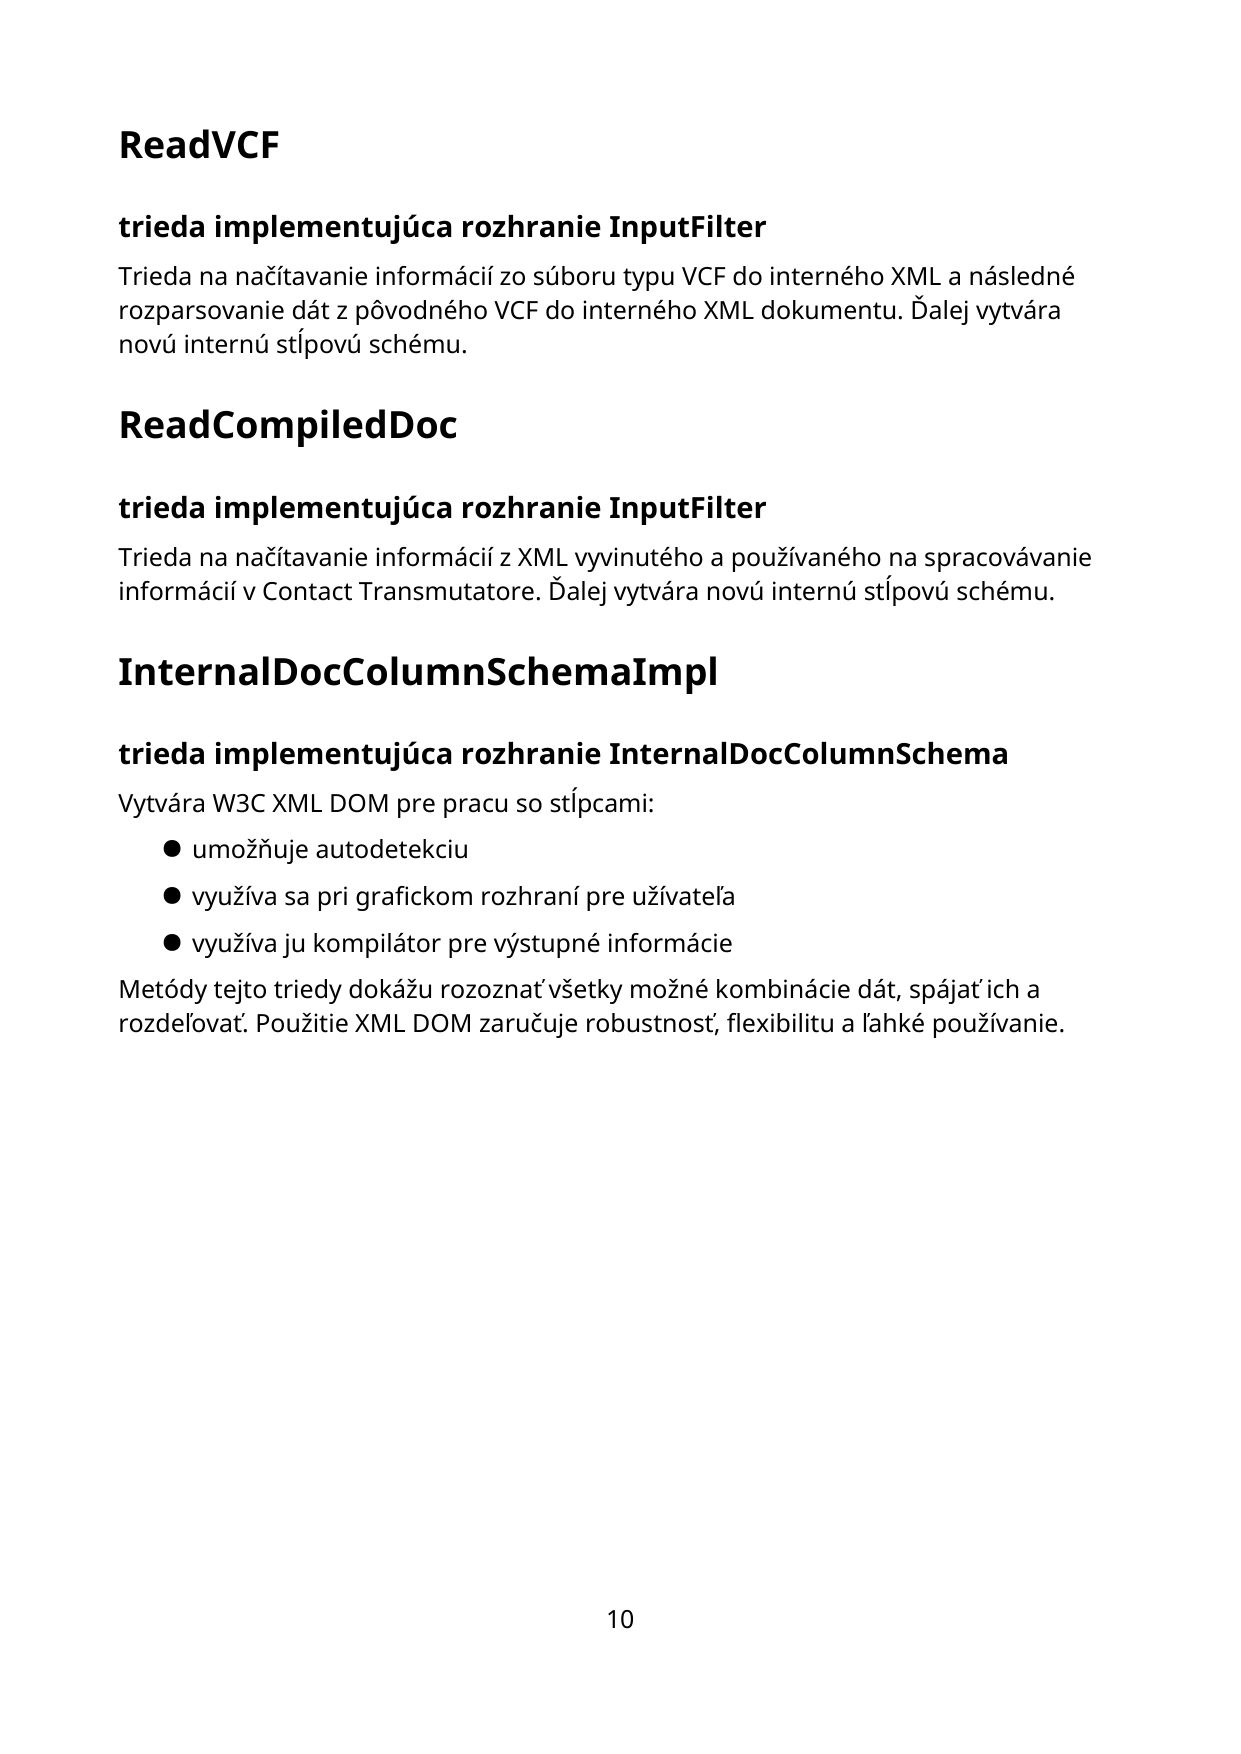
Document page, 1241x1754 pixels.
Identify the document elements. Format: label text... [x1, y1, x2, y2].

subtitle trieda implementujúca rozhranie InternalDocColumnSchema [118, 733, 1122, 773]
list využíva ju kompilátor pre výstupné informácie [162, 925, 1122, 959]
text Metódy tejto triedy dokážu rozoznať všetky možné kombinácie dát, spájať ich a rozdeľovať. Použitie XML DOM zaručuje robustnosť, flexibilitu a ľahké používanie. [118, 972, 1122, 1040]
list využíva sa pri grafickom rozhraní pre užívateľa [162, 879, 1122, 913]
subtitle InternalDocColumnSchemaImpl [118, 645, 1122, 696]
subtitle ReadVCF [118, 118, 1122, 169]
text Trieda na načítavanie informácií z XML vyvinutého a používaného na spracovávanie informácií v Contact Transmutatore. Ďalej vytvára novú internú stĺpovú schému. [118, 539, 1122, 607]
text Trieda na načítavanie informácií zo súboru typu VCF do interného XML a následné rozparsovanie dát z pôvodného VCF do interného XML dokumentu. Ďalej vytvára novú internú stĺpovú schému. [118, 259, 1122, 361]
text Vytvára W3C XML DOM pre pracu so stĺpcami: [118, 786, 1122, 820]
subtitle ReadCompiledDoc [118, 398, 1122, 449]
subtitle trieda implementujúca rozhranie InputFilter [118, 487, 1122, 527]
subtitle trieda implementujúca rozhranie InputFilter [118, 207, 1122, 246]
list umožňuje autodetekciu [162, 832, 1122, 866]
